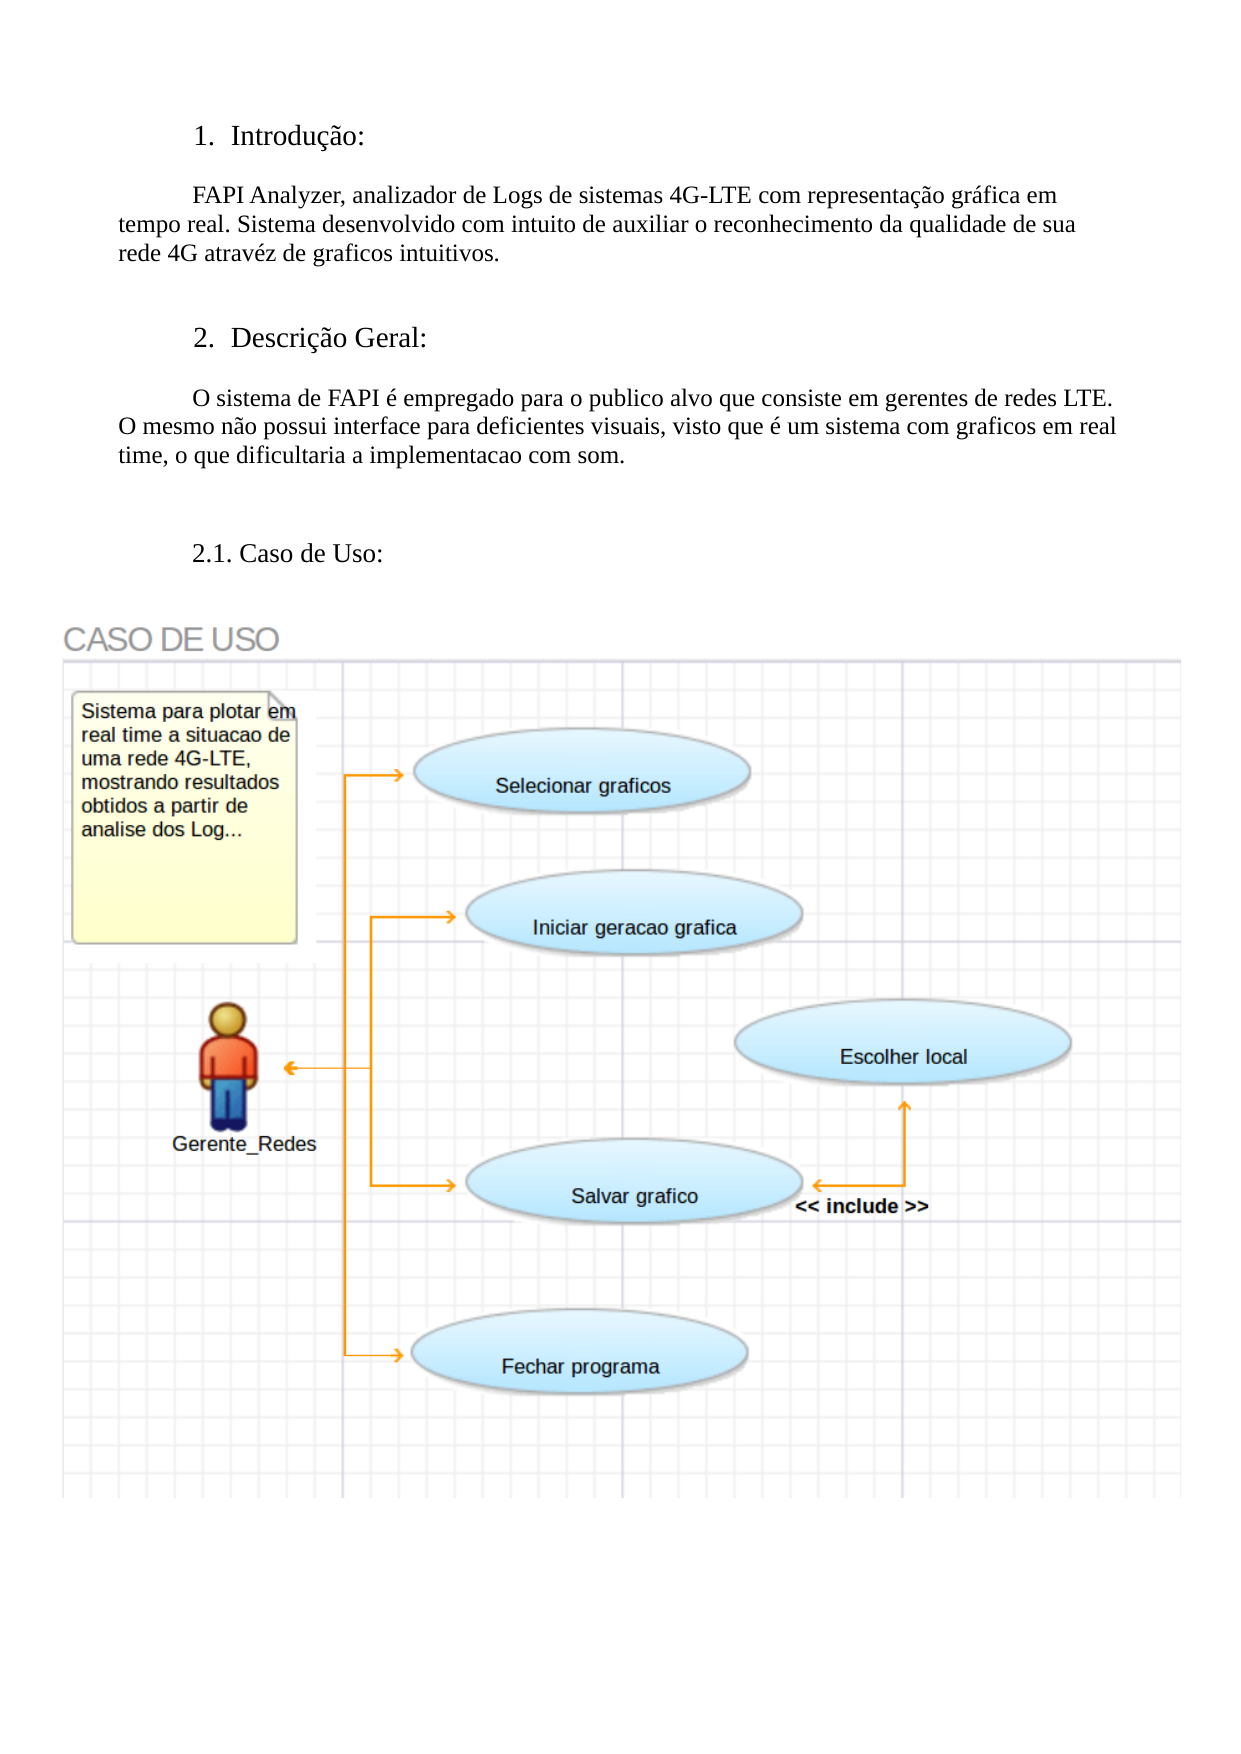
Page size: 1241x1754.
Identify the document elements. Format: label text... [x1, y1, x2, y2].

text FAPI Analyzer, analizador de Logs de sistemas 4G-LTE com representação gráfica em tempo real. Sistema desenvolvido com intuito de auxiliar o reconhecimento da qualidade de sua rede 4G atravéz de graficos intuitivos. [118, 180, 1122, 267]
subtitle Descrição Geral: [193, 320, 1122, 354]
subtitle 2.1. Caso de Uso: [118, 537, 1122, 568]
text O sistema de FAPI é empregado para o publico alvo que consiste em gerentes de redes LTE. O mesmo não possui interface para deficientes visuais, visto que é um sistema com graficos em real time, o que dificultaria a implementacao com som. [118, 383, 1122, 469]
picture [59, 625, 1182, 1498]
subtitle Introdução: [193, 118, 1122, 152]
